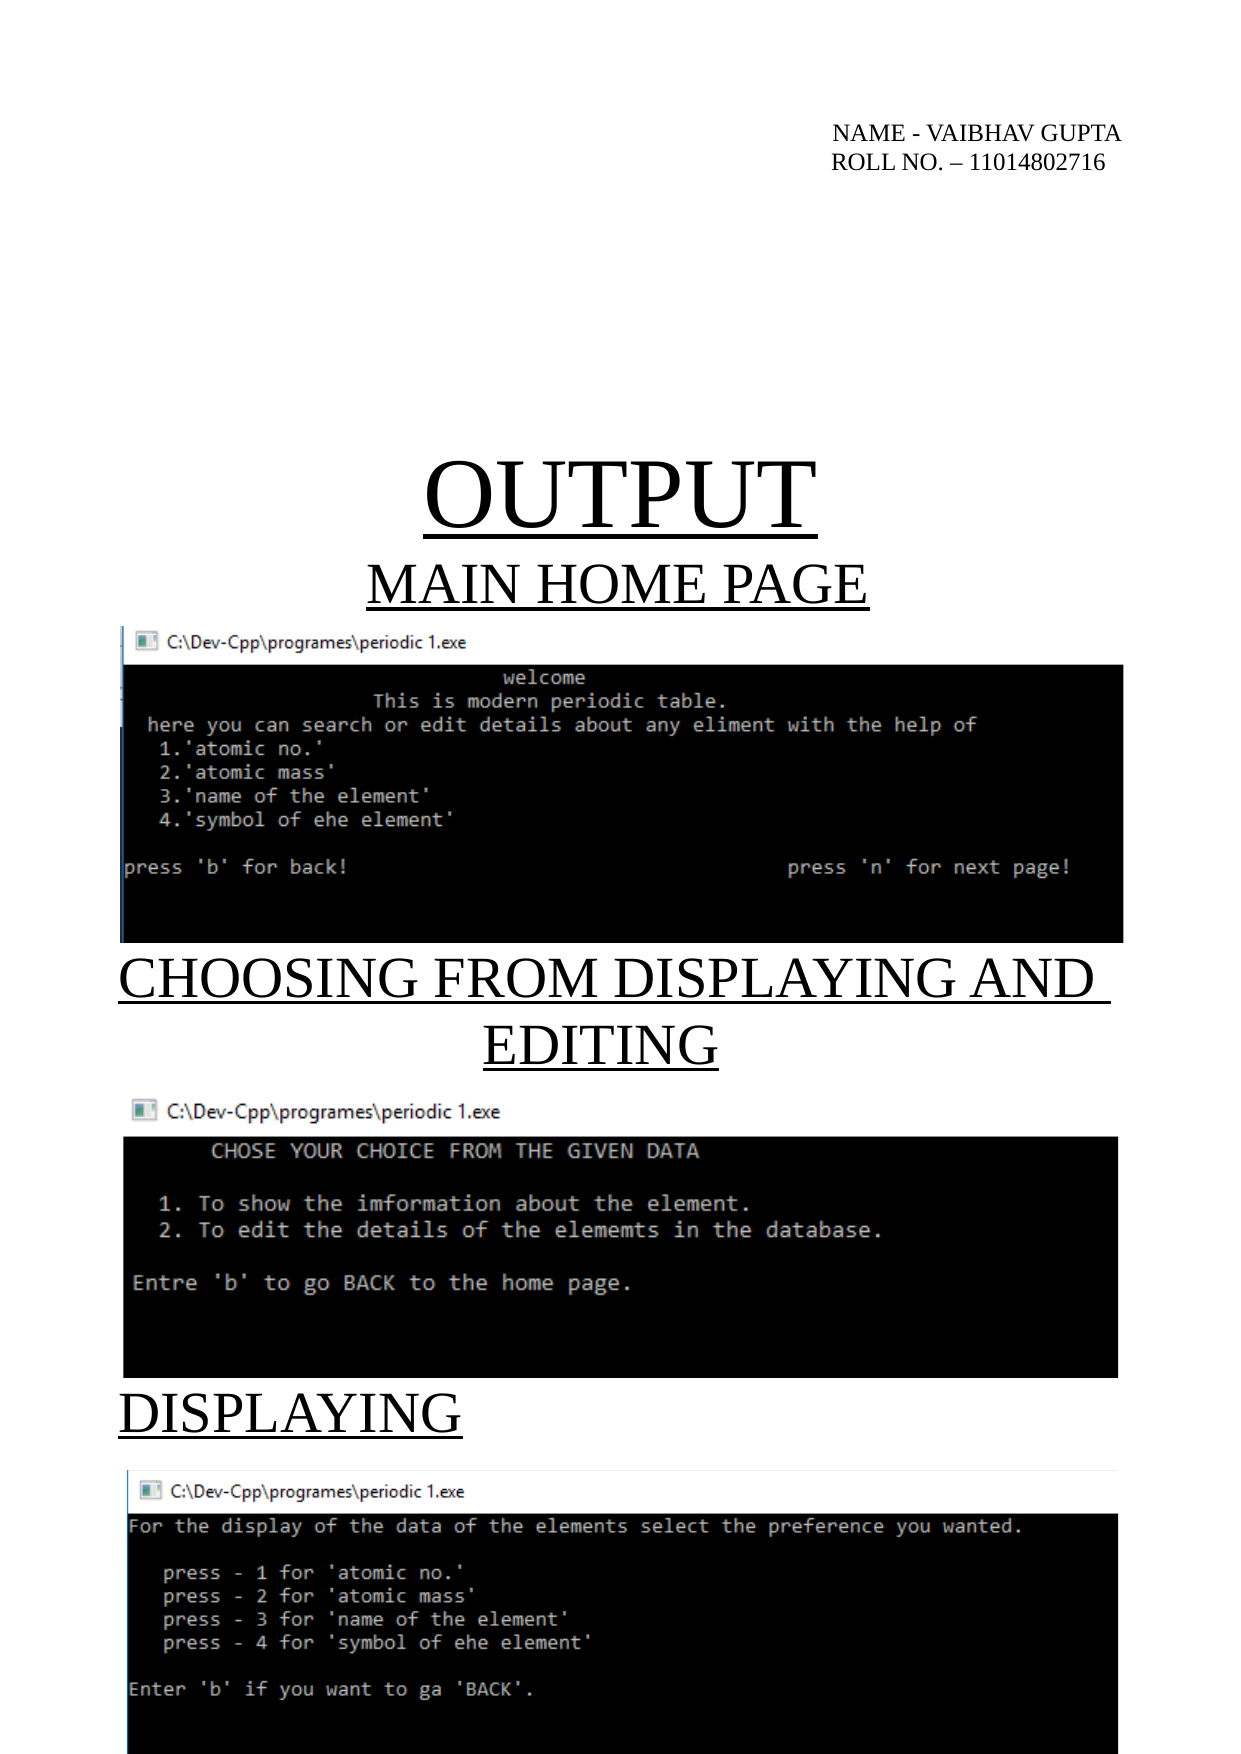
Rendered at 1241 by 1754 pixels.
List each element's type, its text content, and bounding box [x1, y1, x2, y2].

text DISPLAYING [118, 1077, 1122, 1445]
text MAIN HOME PAGE [118, 549, 1122, 616]
text EDITING [118, 1009, 1122, 1077]
text CHOOSING FROM DISPLAYING AND [118, 616, 1122, 1009]
text OUTPUT [118, 434, 1122, 549]
